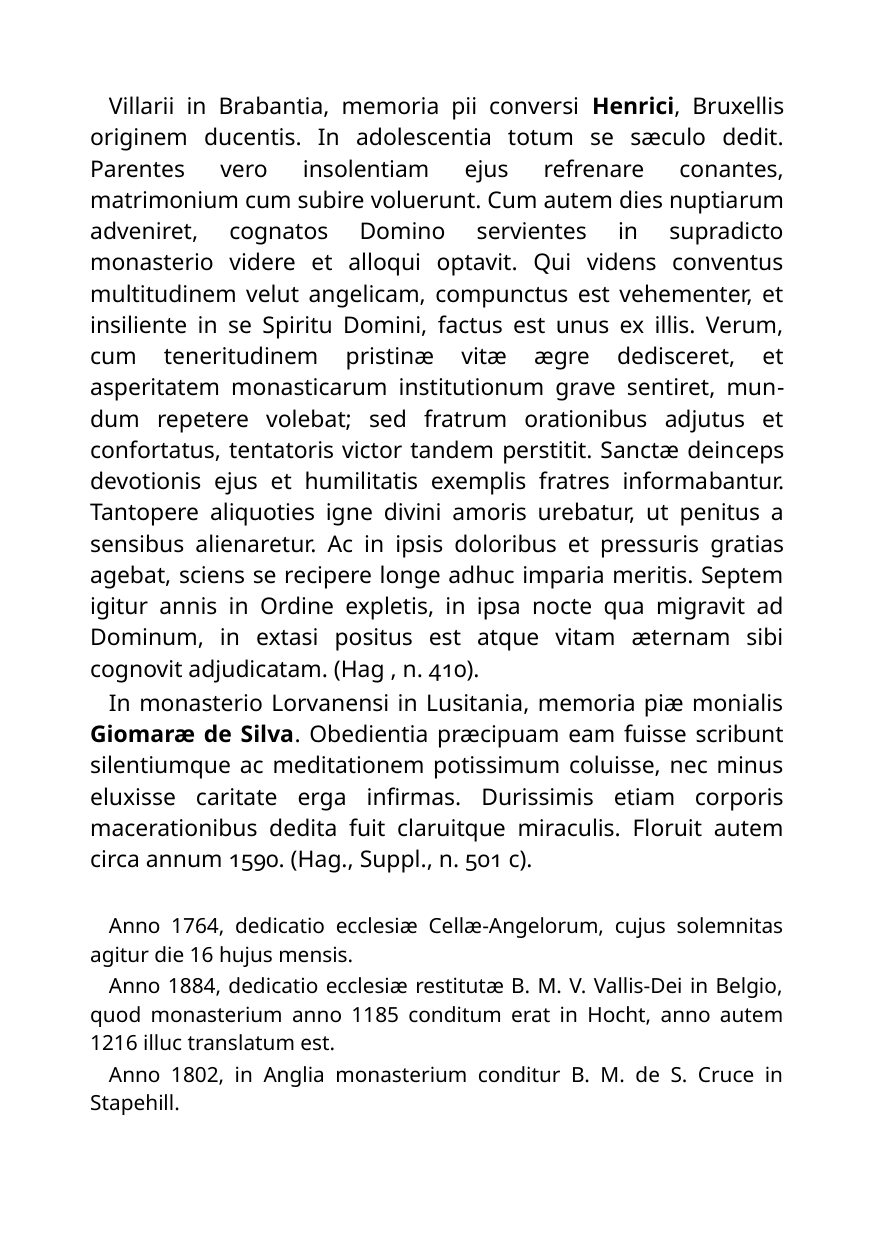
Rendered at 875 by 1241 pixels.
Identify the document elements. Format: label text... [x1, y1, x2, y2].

text Villarii in Brabantia, memoria pii conversi Henrici, Bruxellis originem ducentis. In adolescentia totum se sæculo dedit. Parentes vero insolentiam ejus refrenare conantes, matrimonium cum subire voluerunt. Cum autem dies nuptia­rum adveniret, cognatos Domino servientes in supradicto monasterio videre et alloqui optavit. Qui videns conventus multitudinem velut angelicam, compunctus est vehementer, et insiliente in se Spiritu Domini, factus est unus ex illis. Verum, cum teneritudinem pristinæ vitæ ægre dedisceret, et asperitatem monasticarum institutionum grave sentiret, mun­dum repetere volebat; sed fratrum orationibus adjutus et confortatus, tentatoris victor tandem perstitit. Sanctæ dein­ceps devotionis ejus et humilitatis exemplis fratres informa­bantur. Tantopere aliquoties igne divini amoris urebatur, ut penitus a sensibus alienaretur. Ac in ipsis doloribus et pres­suris gratias agebat, sciens se recipere longe adhuc imparia meritis. Septem igitur annis in Ordine expletis, in ipsa nocte qua migravit ad Dominum, in extasi positus est atque vitam æternam sibi cognovit adjudicatam. (Hag , n. 410). [90, 90, 784, 684]
text Anno 1764, dedicatio ecclesiæ Cellæ-Angelorum, cujus solemnitas agitur die 16 hujus mensis. [90, 912, 784, 968]
text Anno 1802, in Anglia monasterium conditur B. M. de S. Cruce in Stapehill. [90, 1060, 784, 1117]
text In monasterio Lorvanensi in Lusitania, memoria piæ monialis Giomaræ de Silva. Obedientia præcipuam eam fuisse scribunt silentiumque ac meditationem potissimum coluisse, nec minus eluxisse caritate erga infirmas. Durissimis etiam corporis macerationibus dedita fuit claruitque miraculis. Floruit autem circa annum 1590. (Hag., Suppl., n. 501 c). [90, 687, 784, 874]
text Anno 1884, dedicatio ecclesiæ restitutæ B. M. V. Vallis-Dei in Belgio, quod monasterium anno 1185 conditum erat in Hocht, anno autem 1216 illuc trans­latum est. [90, 971, 784, 1057]
